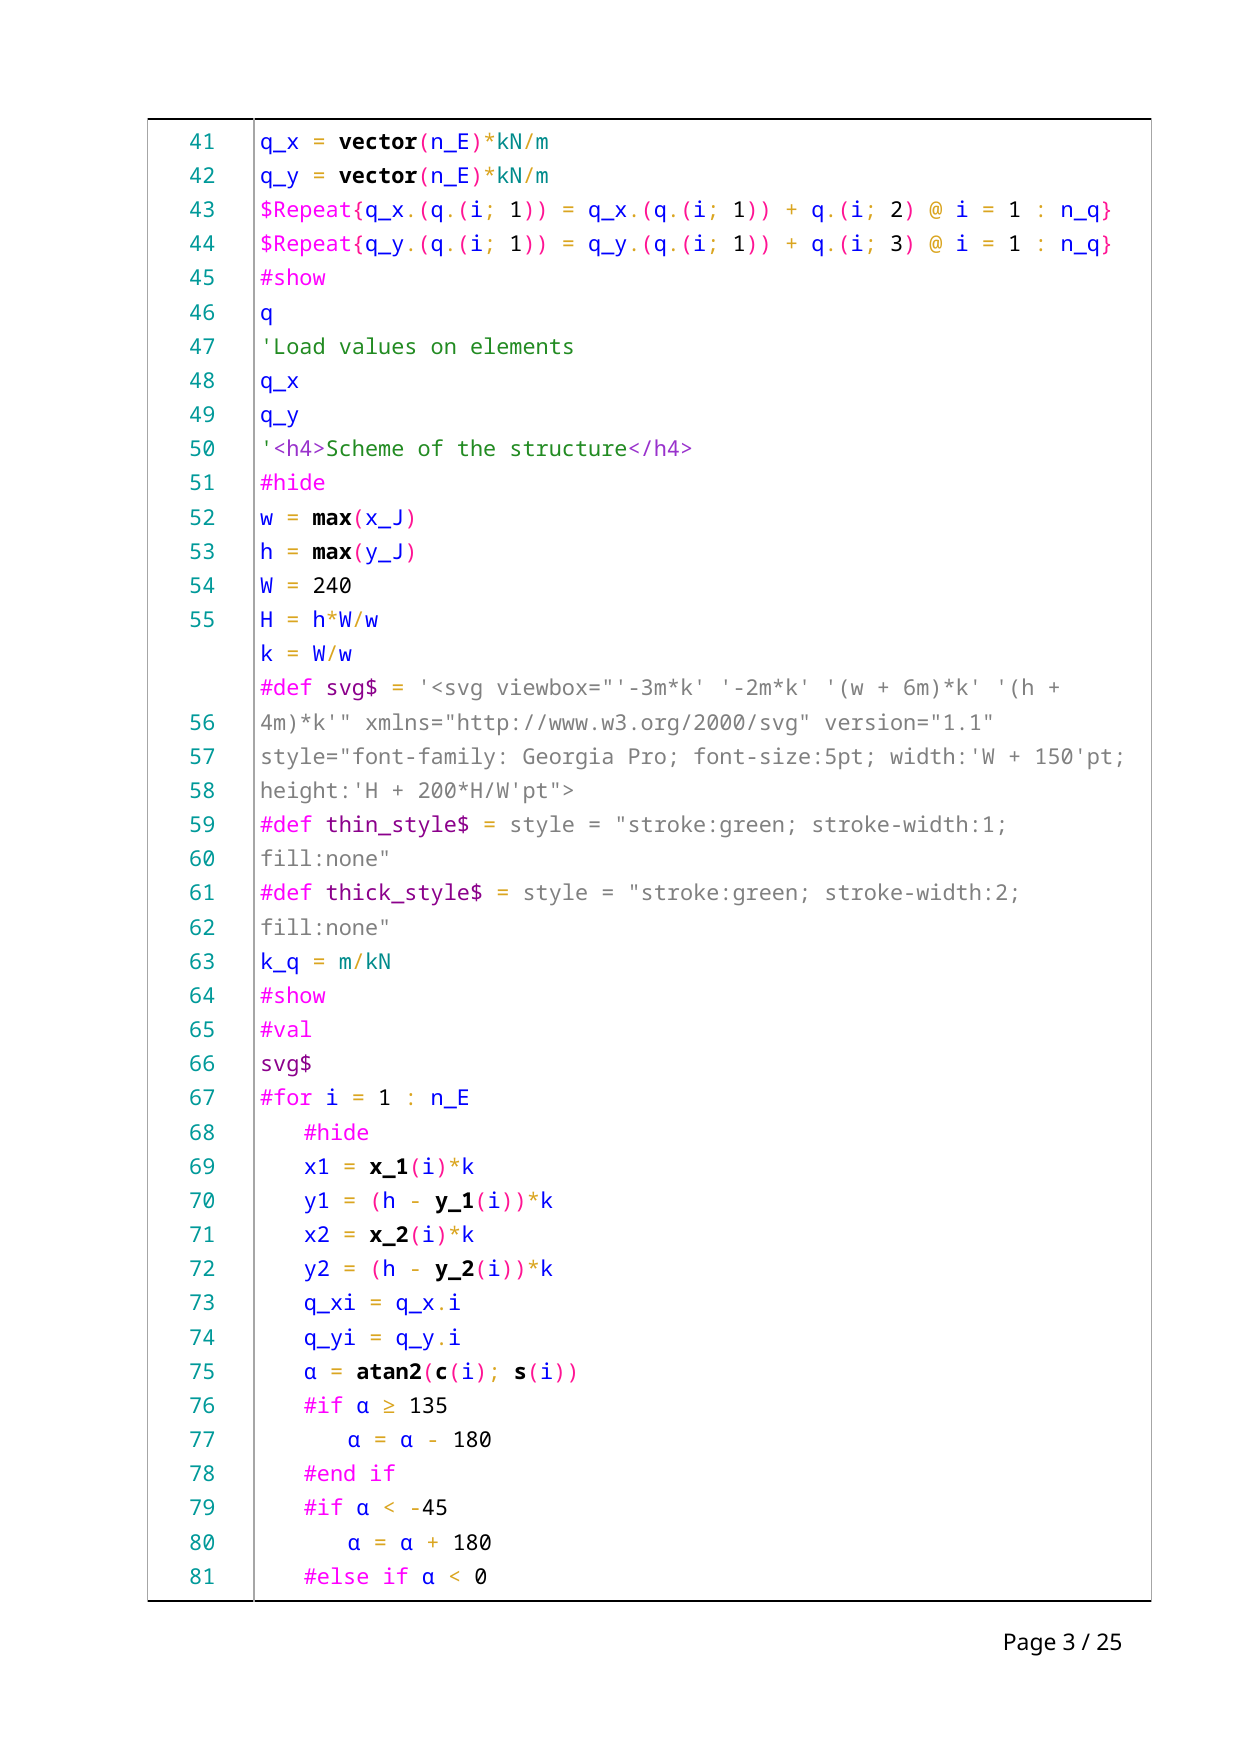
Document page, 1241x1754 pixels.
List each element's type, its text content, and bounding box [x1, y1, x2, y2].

table_header 41 42 43 44 45 46 47 48 49 50 51 52 53 54 55 56 57 58 59 60 61 62 63 64 65 66 67 68 69 70 71 72 73 74 75 76 77 78 79 80 81 [148, 120, 253, 1600]
table_header q_x = vector(n_E)*kN/m q_y = vector(n_E)*kN/m $Repeat{q_x.(q.(i; 1)) = q_x.(q.(i; 1)) + q.(i; 2) @ i = 1 : n_q} $Repeat{q_y.(q.(i; 1)) = q_y.(q.(i; 1)) + q.(i; 3) @ i = 1 : n_q} #show q 'Load values on elements q_x q_y '<h4>Scheme of the structure</h4> #hide w = max(x_J) h = max(y_J) W = 240 H = h*W/w k = W/w #def svg$ = '<svg viewbox="'-3m*k' '-2m*k' '(w + 6m)*k' '(h + 4m)*k'" xmlns="http://www.w3.org/2000/svg" version="1.1" style="font-family: Georgia Pro; font-size:5pt; width:'W + 150'pt; height:'H + 200*H/W'pt"> #def thin_style$ = style = "stroke:green; stroke-width:1; fill:none" #def thick_style$ = style = "stroke:green; stroke-width:2; fill:none" k_q = m/kN #show #val svg$ #for i = 1 : n_E #hide x1 = x_1(i)*k y1 = (h - y_1(i))*k x2 = x_2(i)*k y2 = (h - y_2(i))*k q_xi = q_x.i q_yi = q_y.i α = atan2(c(i); s(i)) #if α ≥ 135 α = α - 180 #end if #if α < -45 α = α + 180 #else if α < 0 [255, 120, 1151, 1600]
